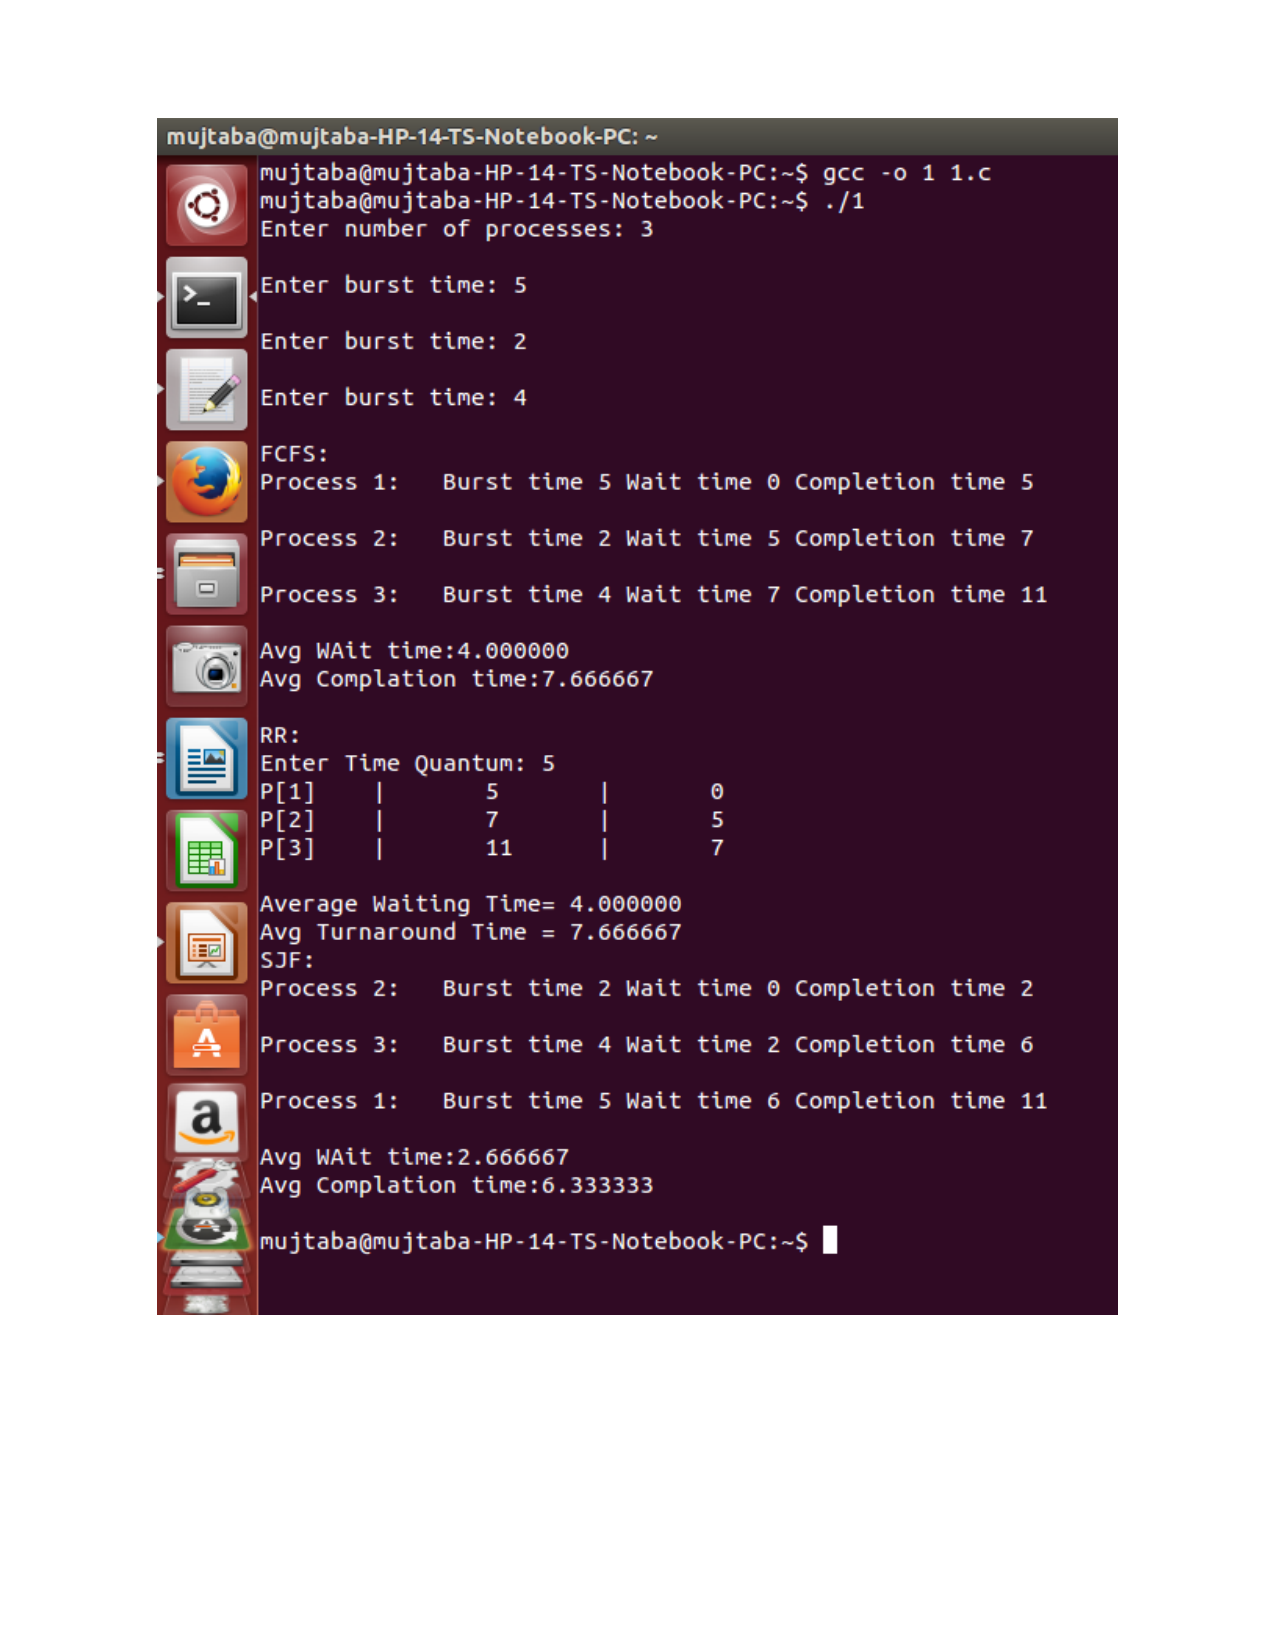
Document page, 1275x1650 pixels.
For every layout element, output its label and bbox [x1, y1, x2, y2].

picture [157, 118, 1118, 1315]
